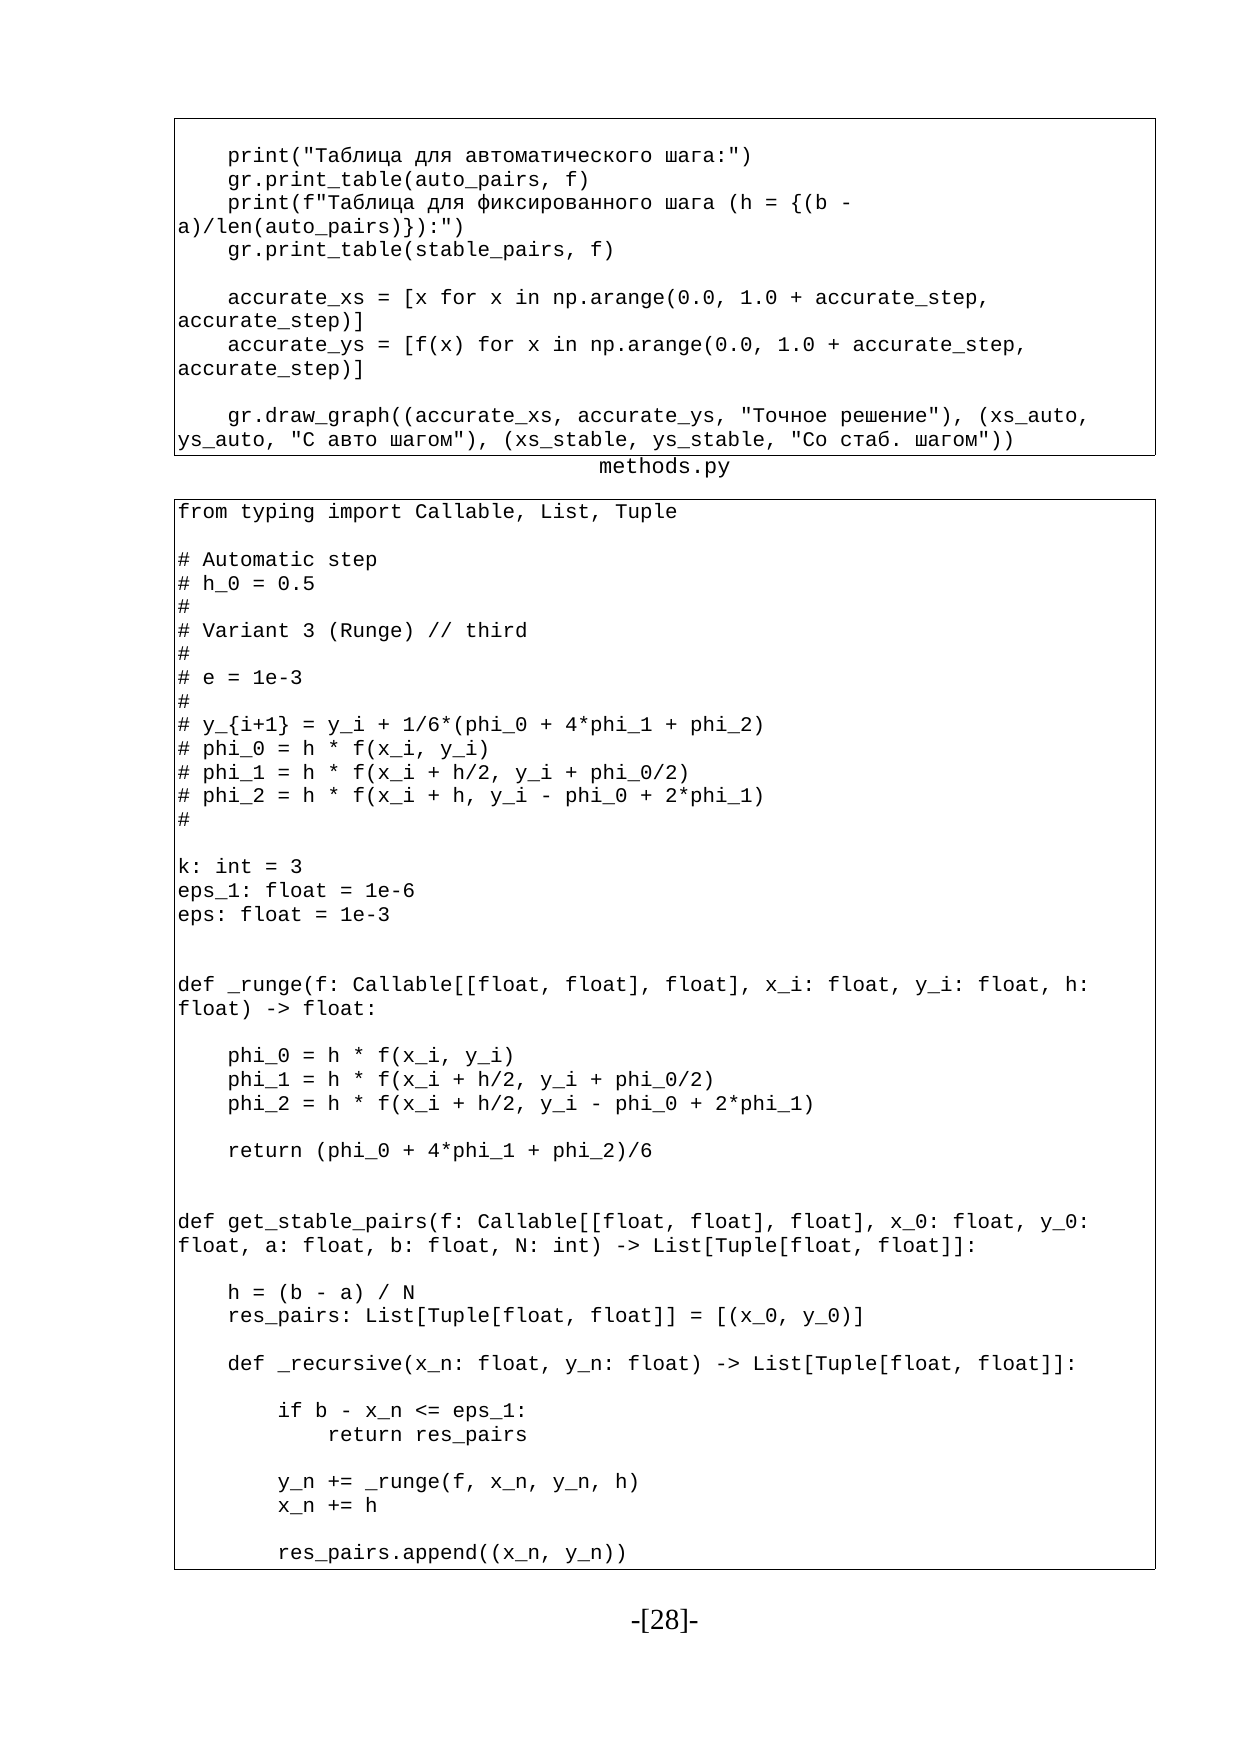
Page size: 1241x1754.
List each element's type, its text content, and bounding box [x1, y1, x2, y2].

text # Variant 3 (Runge) // third [177, 620, 1152, 643]
text k: int = 3 [177, 856, 1152, 880]
text # [177, 596, 1152, 620]
text phi_0 = h * f(x_i, y_i) [177, 1045, 1152, 1069]
text # h_0 = 0.5 [177, 572, 1152, 596]
text methods.py [177, 456, 1152, 480]
text # phi_2 = h * f(x_i + h, y_i - phi_0 + 2*phi_1) [177, 785, 1152, 809]
text # [177, 643, 1152, 667]
text print(f"Таблица для фиксированного шага (h = {(b - a)/len(auto_pairs)}):") [177, 192, 1152, 239]
text # [177, 691, 1152, 714]
text print("Таблица для автоматического шага:") [177, 145, 1152, 168]
text def get_stable_pairs(f: Callable[[float, float], float], x_0: float, y_0: float, a: float, b: float, N: int) -> List[Tuple[float, float]]: [177, 1211, 1152, 1258]
text res_pairs.append((x_n, y_n)) [175, 1539, 1155, 1569]
text x_n += h [177, 1495, 1152, 1518]
text eps: float = 1e-3 [177, 903, 1152, 927]
text from typing import Callable, List, Tuple [175, 500, 1155, 525]
text # Automatic step [177, 549, 1152, 572]
text gr.print_table(stable_pairs, f) [177, 239, 1152, 263]
text gr.print_table(auto_pairs, f) [177, 168, 1152, 192]
text accurate_ys = [f(x) for x in np.arange(0.0, 1.0 + accurate_step, accurate_step)] [177, 334, 1152, 381]
text return res_pairs [177, 1424, 1152, 1447]
text phi_2 = h * f(x_i + h/2, y_i - phi_0 + 2*phi_1) [177, 1093, 1152, 1116]
text res_pairs: List[Tuple[float, float]] = [(x_0, y_0)] [177, 1306, 1152, 1329]
text gr.draw_graph((accurate_xs, accurate_ys, "Точное решение"), (xs_auto, ys_auto, "С авто шагом"), (xs_stable, ys_stable, "Со стаб. шагом")) [175, 402, 1155, 455]
text h = (b - a) / N [177, 1282, 1152, 1306]
text # phi_1 = h * f(x_i + h/2, y_i + phi_0/2) [177, 762, 1152, 785]
text def _runge(f: Callable[[float, float], float], x_i: float, y_i: float, h: float) -> float: [177, 974, 1152, 1022]
text if b - x_n <= eps_1: [177, 1400, 1152, 1424]
text accurate_xs = [x for x in np.arange(0.0, 1.0 + accurate_step, accurate_step)] [177, 287, 1152, 334]
text phi_1 = h * f(x_i + h/2, y_i + phi_0/2) [177, 1069, 1152, 1093]
text def _recursive(x_n: float, y_n: float) -> List[Tuple[float, float]]: [177, 1353, 1152, 1376]
text return (phi_0 + 4*phi_1 + phi_2)/6 [177, 1140, 1152, 1164]
text # e = 1e-3 [177, 667, 1152, 691]
text y_n += _runge(f, x_n, y_n, h) [177, 1471, 1152, 1495]
text eps_1: float = 1e-6 [177, 880, 1152, 903]
text # [177, 809, 1152, 833]
text # phi_0 = h * f(x_i, y_i) [177, 738, 1152, 762]
text # y_{i+1} = y_i + 1/6*(phi_0 + 4*phi_1 + phi_2) [177, 714, 1152, 738]
